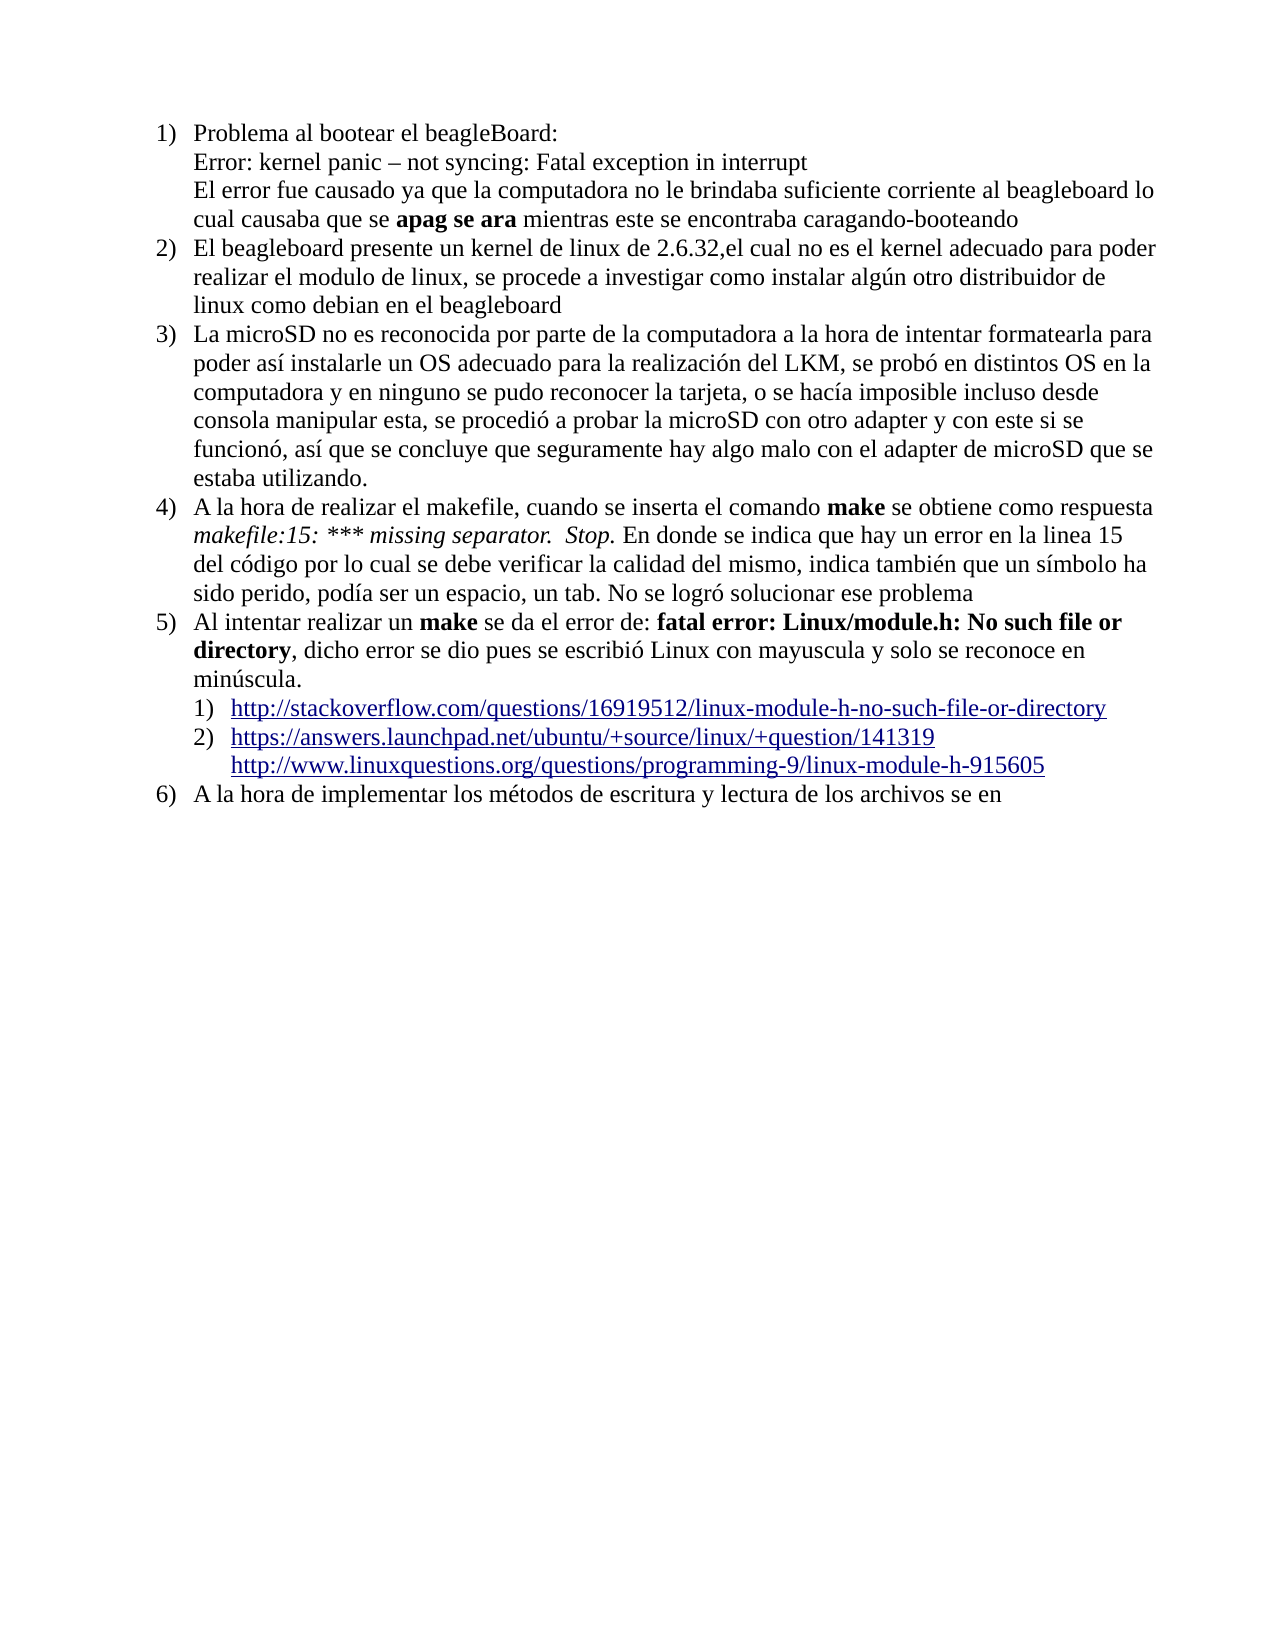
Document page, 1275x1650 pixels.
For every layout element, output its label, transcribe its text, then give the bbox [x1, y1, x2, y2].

list El beagleboard presente un kernel de linux de 2.6.32,el cual no es el kernel adecuado para poder realizar el modulo de linux, se procede a investigar como instalar algún otro distribuidor de linux como debian en el beagleboard [156, 233, 1157, 319]
list A la hora de realizar el makefile, cuando se inserta el comando make se obtiene como respuesta makefile:15: *** missing separator. Stop. En donde se indica que hay un error en la linea 15 del código por lo cual se debe verificar la calidad del mismo, indica también que un símbolo ha sido perido, podía ser un espacio, un tab. No se logró solucionar ese problema [156, 492, 1157, 607]
list https://answers.launchpad.net/ubuntu/+source/linux/+question/141319 [193, 722, 1157, 751]
list El error fue causado ya que la computadora no le brindaba suficiente corriente al beagleboard lo cual causaba que se apag se ara mientras este se encontraba caragando-booteando [156, 176, 1157, 233]
list A la hora de implementar los métodos de escritura y lectura de los archivos se en [156, 779, 1157, 808]
list http://www.linuxquestions.org/questions/programming-9/linux-module-h-915605 [193, 751, 1157, 779]
list Al intentar realizar un make se da el error de: fatal error: Linux/module.h: No such file or directory, dicho error se dio pues se escribió Linux con mayuscula y solo se reconoce en minúscula. [156, 607, 1157, 693]
list http://stackoverflow.com/questions/16919512/linux-module-h-no-such-file-or-directory [193, 693, 1157, 722]
list Problema al bootear el beagleBoard: [156, 118, 1157, 147]
list La microSD no es reconocida por parte de la computadora a la hora de intentar formatearla para poder así instalarle un OS adecuado para la realización del LKM, se probó en distintos OS en la computadora y en ninguno se pudo reconocer la tarjeta, o se hacía imposible incluso desde consola manipular esta, se procedió a probar la microSD con otro adapter y con este si se funcionó, así que se concluye que seguramente hay algo malo con el adapter de microSD que se estaba utilizando. [156, 319, 1157, 492]
list Error: kernel panic – not syncing: Fatal exception in interrupt [156, 147, 1157, 176]
